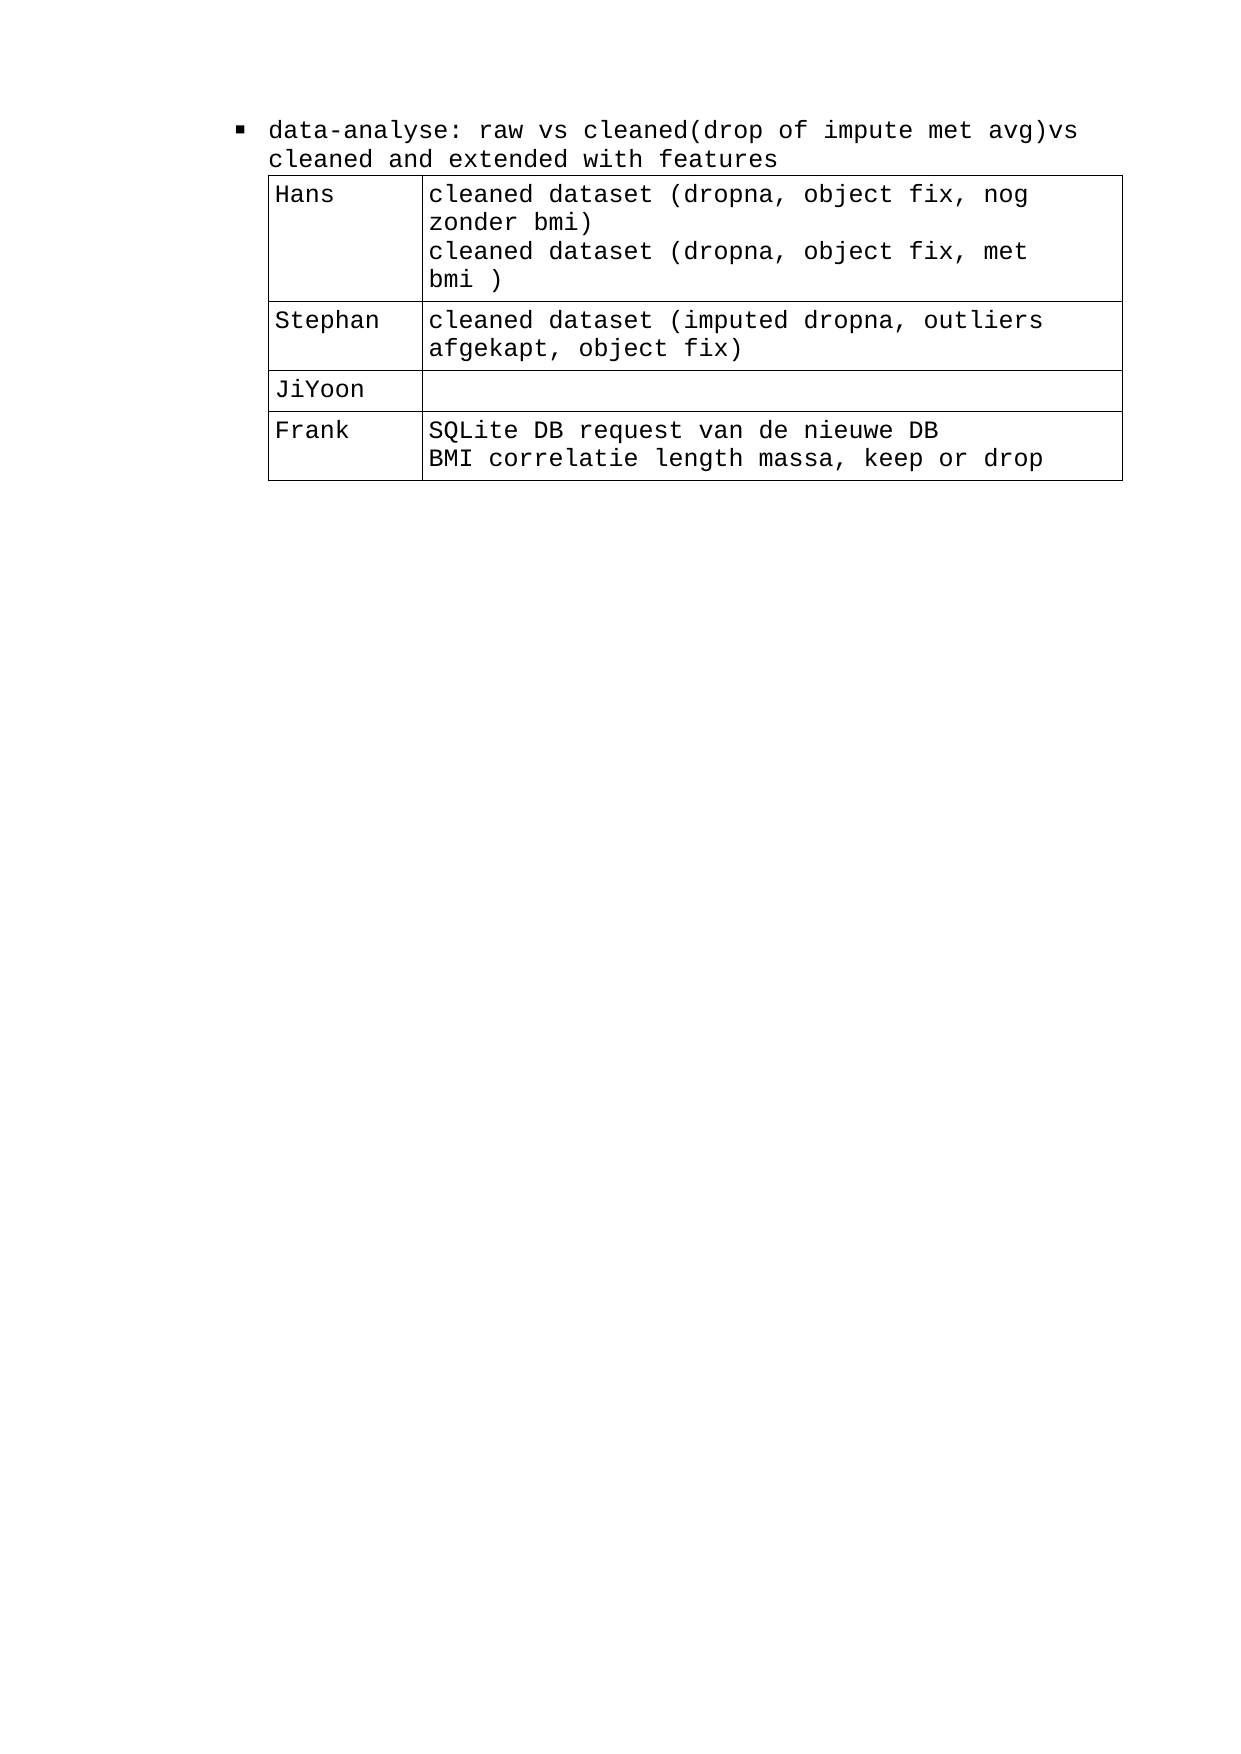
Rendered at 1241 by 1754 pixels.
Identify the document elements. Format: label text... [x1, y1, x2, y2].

table_cell JiYoon [269, 371, 422, 411]
table_header cleaned dataset (dropna, object fix, nog zonder bmi) cleaned dataset (dropna, object fix, met bmi ) [423, 176, 1122, 301]
table_cell Stephan [269, 302, 422, 370]
table_cell SQLite DB request van de nieuwe DB BMI correlatie length massa, keep or drop [423, 412, 1122, 480]
table_cell cleaned dataset (imputed dropna, outliers afgekapt, object fix) [423, 302, 1122, 370]
table_cell [423, 371, 1122, 411]
table_header Hans [269, 176, 422, 301]
list data-analyse: raw vs cleaned(drop of impute met avg)vs cleaned and extended with features [231, 118, 1122, 175]
table_cell Frank [269, 412, 422, 480]
